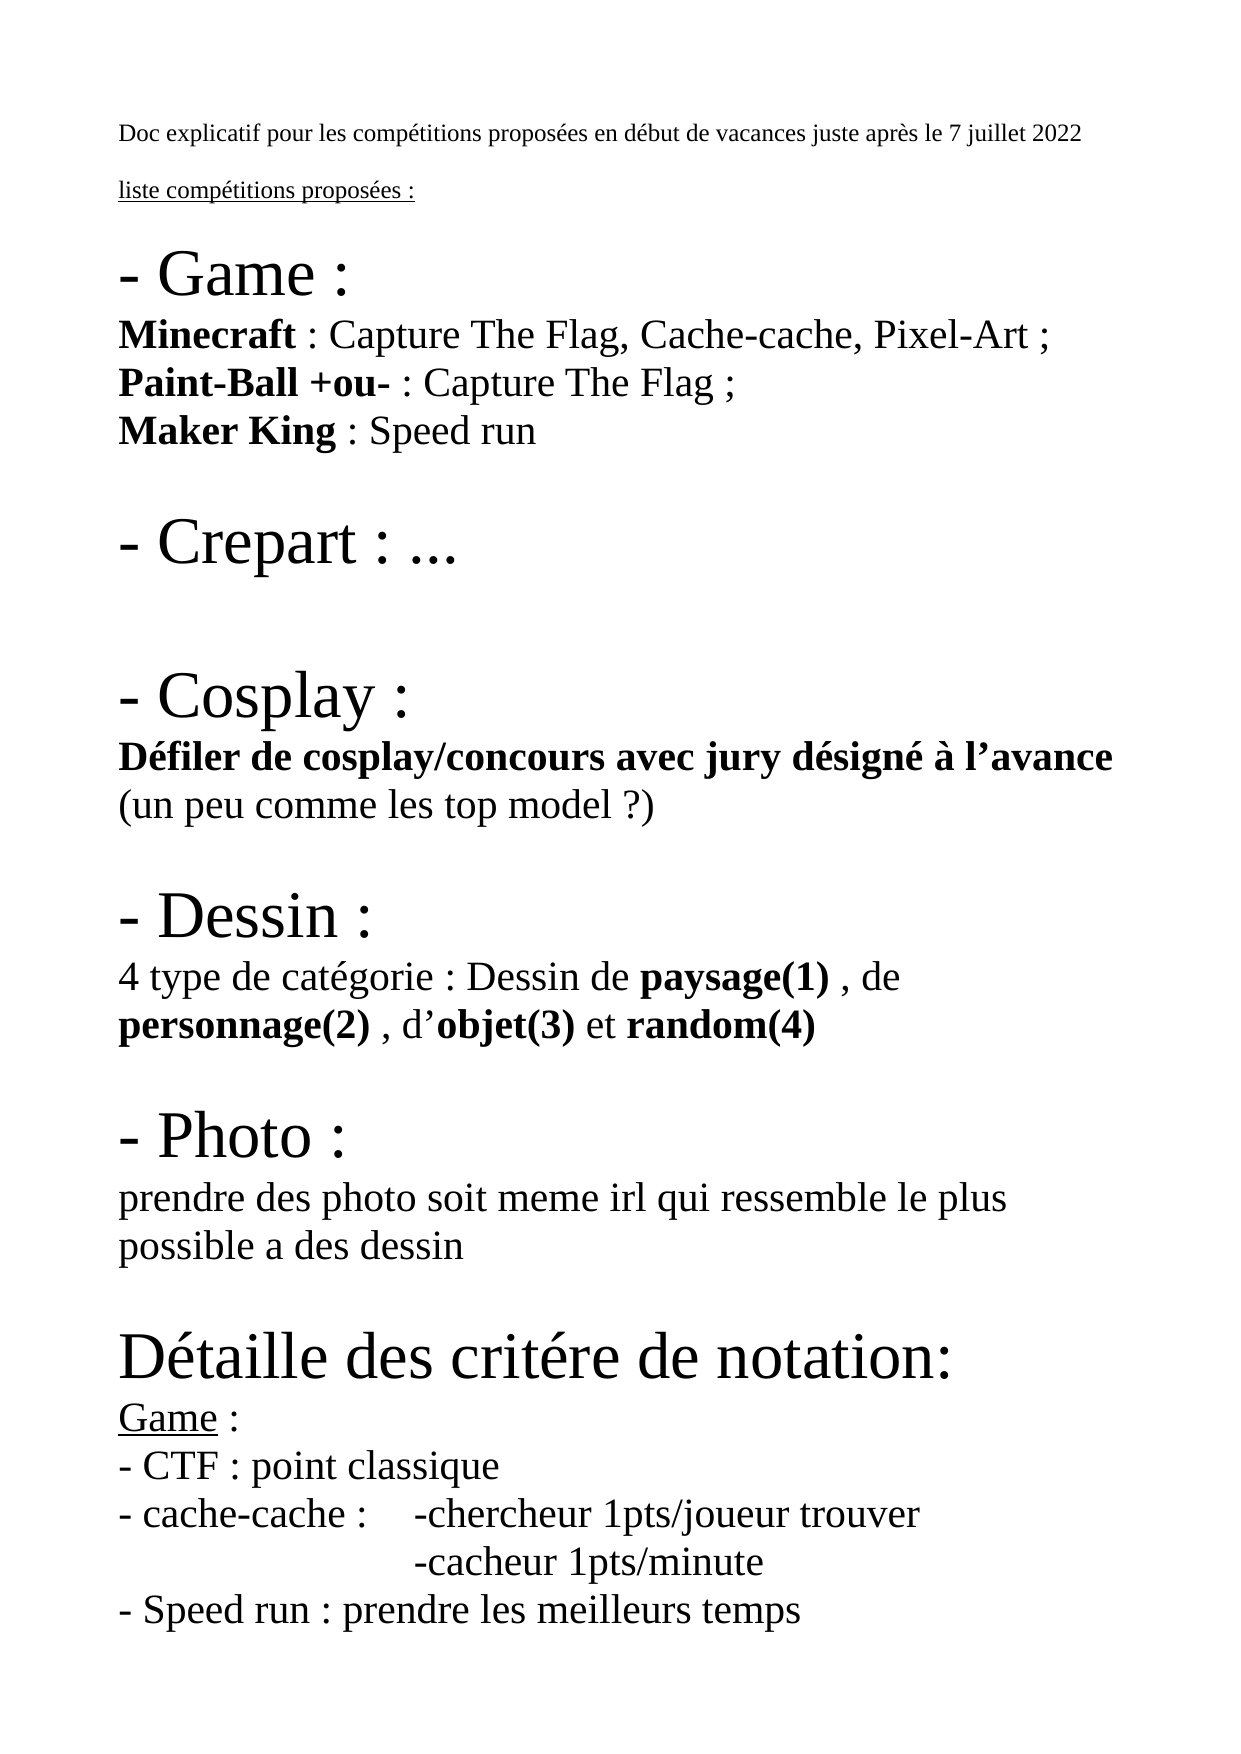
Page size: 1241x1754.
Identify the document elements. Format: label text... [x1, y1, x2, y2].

text - Dessin : [118, 875, 1122, 952]
text 4 type de catégorie : Dessin de paysage(1) , de personnage(2) , d’objet(3) et random(4) [118, 952, 1122, 1048]
text - cache-cache : -chercheur 1pts/joueur trouver [118, 1488, 1122, 1536]
text Maker King : Speed run [118, 406, 1122, 453]
text - CTF : point classique [118, 1441, 1122, 1488]
text Doc explicatif pour les compétitions proposées en début de vacances juste après le 7 juillet 2022 [118, 118, 1122, 147]
text - Crepart : ... [118, 501, 1122, 578]
text - Cosplay : [118, 655, 1122, 731]
text Détaille des critére de notation: [118, 1316, 1122, 1393]
text -cacheur 1pts/minute [118, 1536, 1122, 1584]
text liste compétitions proposées : [118, 176, 1122, 204]
text Défiler de cosplay/concours avec jury désigné à l’avance (un peu comme les top model ?) [118, 731, 1122, 827]
text Minecraft : Capture The Flag, Cache-cache, Pixel-Art ; Paint-Ball +ou- : Capture The Flag ; [118, 310, 1122, 406]
text - Speed run : prendre les meilleurs temps [118, 1584, 1122, 1632]
text - Photo : [118, 1096, 1122, 1172]
text prendre des photo soit meme irl qui ressemble le plus possible a des dessin [118, 1172, 1122, 1268]
text - Game : [118, 233, 1122, 310]
text Game : [118, 1393, 1122, 1441]
